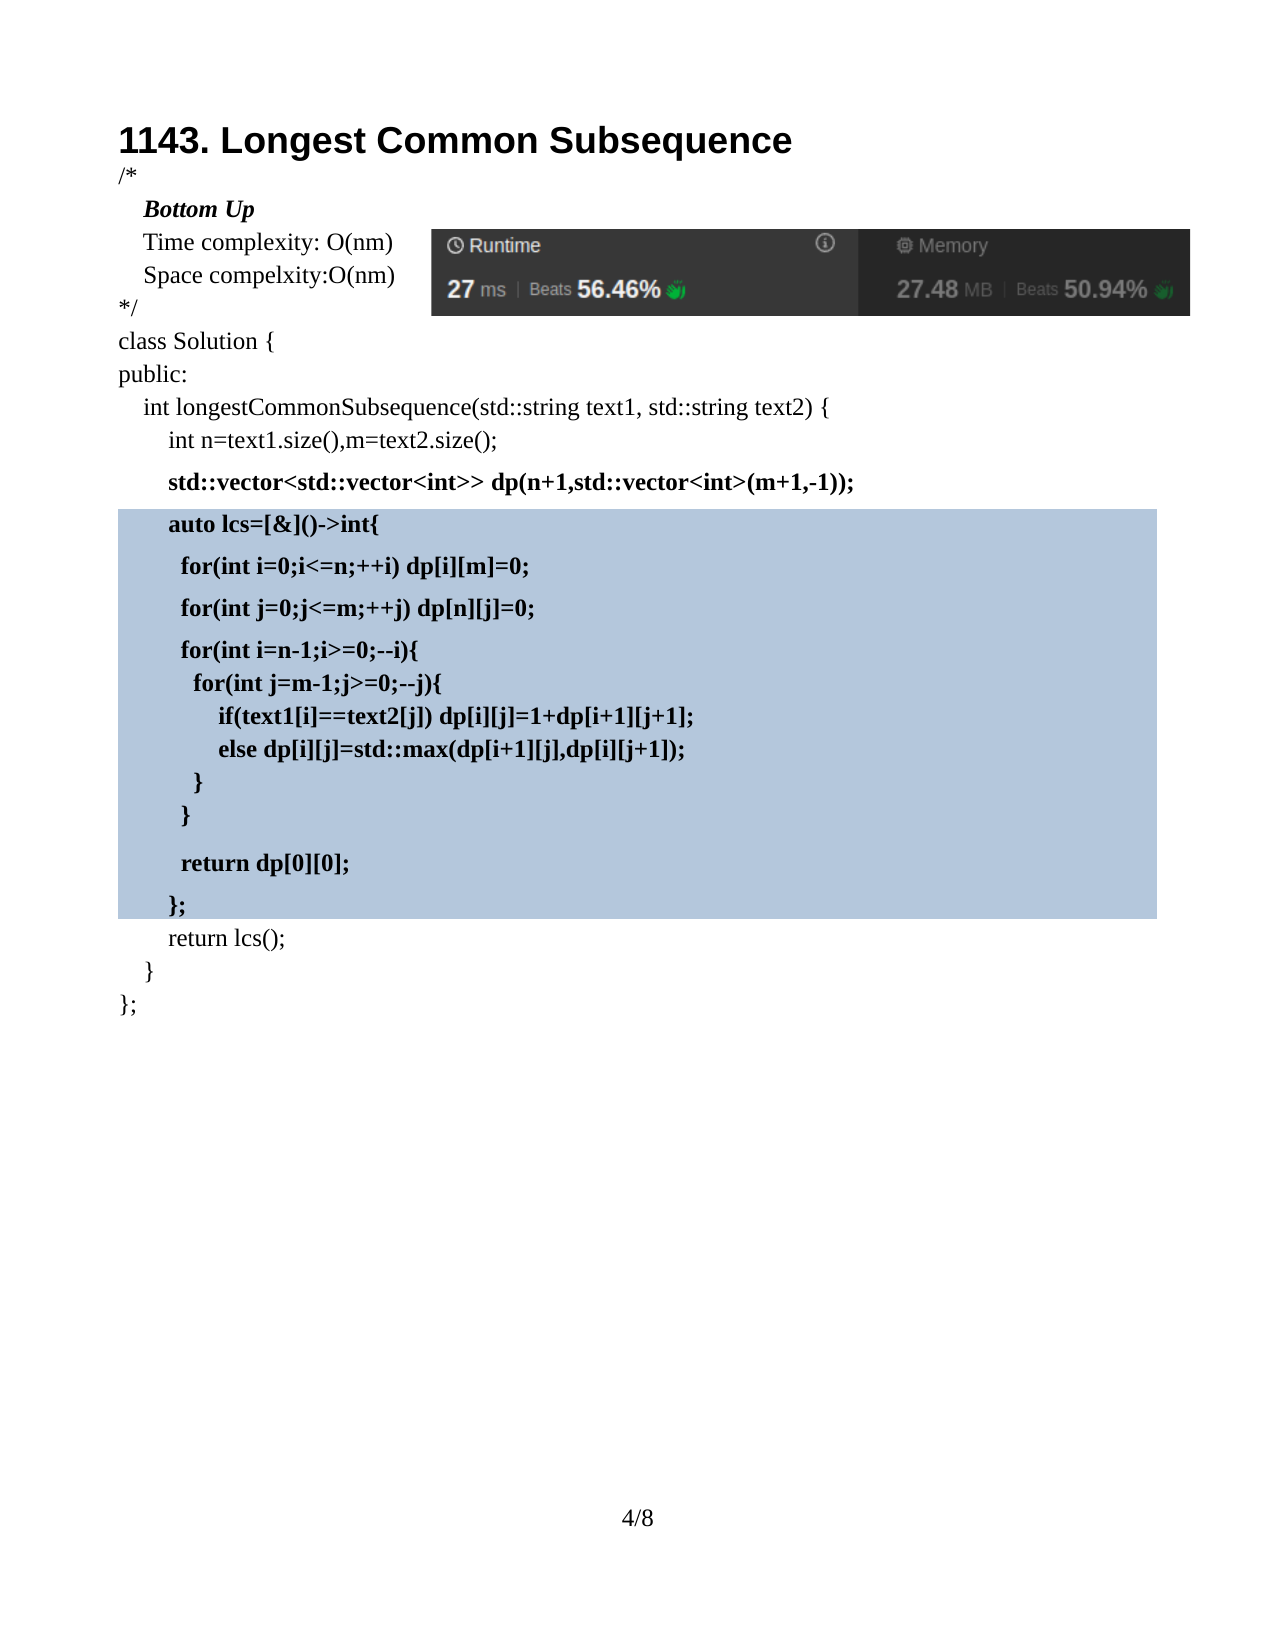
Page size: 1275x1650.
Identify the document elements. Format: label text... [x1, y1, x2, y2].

subtitle int longestCommonSubsequence(std::string text1, std::string text2) { [118, 392, 1157, 421]
subtitle Bottom Up [118, 194, 1157, 223]
subtitle */ [118, 293, 1157, 322]
subtitle return lcs(); [118, 923, 1157, 952]
subtitle auto lcs=[&]()->int{ [118, 509, 1157, 538]
subtitle return dp[0][0]; [118, 848, 1157, 877]
subtitle for(int j=m-1;j>=0;--j){ [118, 668, 1157, 697]
picture [431, 229, 1191, 316]
subtitle for(int j=0;j<=m;++j) dp[n][j]=0; [118, 593, 1157, 622]
subtitle public: [118, 359, 1157, 388]
subtitle Space compelxity:O(nm) [118, 260, 431, 289]
subtitle }; [118, 989, 1157, 1018]
subtitle if(text1[i]==text2[j]) dp[i][j]=1+dp[i+1][j+1]; [118, 701, 1157, 730]
subtitle }; [118, 890, 1157, 919]
subtitle class Solution { [118, 326, 1157, 355]
subtitle int n=text1.size(),m=text2.size(); [118, 425, 1157, 454]
subtitle Time complexity: O(nm) [118, 227, 1157, 256]
subtitle } [118, 956, 1157, 985]
subtitle 1143. Longest Common Subsequence [118, 118, 1157, 161]
subtitle /* [118, 161, 1157, 190]
subtitle for(int i=n-1;i>=0;--i){ [118, 635, 1157, 664]
subtitle } [118, 767, 1157, 796]
subtitle std::vector<std::vector<int>> dp(n+1,std::vector<int>(m+1,-1)); [118, 467, 1157, 496]
subtitle for(int i=0;i<=n;++i) dp[i][m]=0; [118, 551, 1157, 580]
subtitle } [118, 800, 1157, 829]
subtitle else dp[i][j]=std::max(dp[i+1][j],dp[i][j+1]); [118, 734, 1157, 763]
